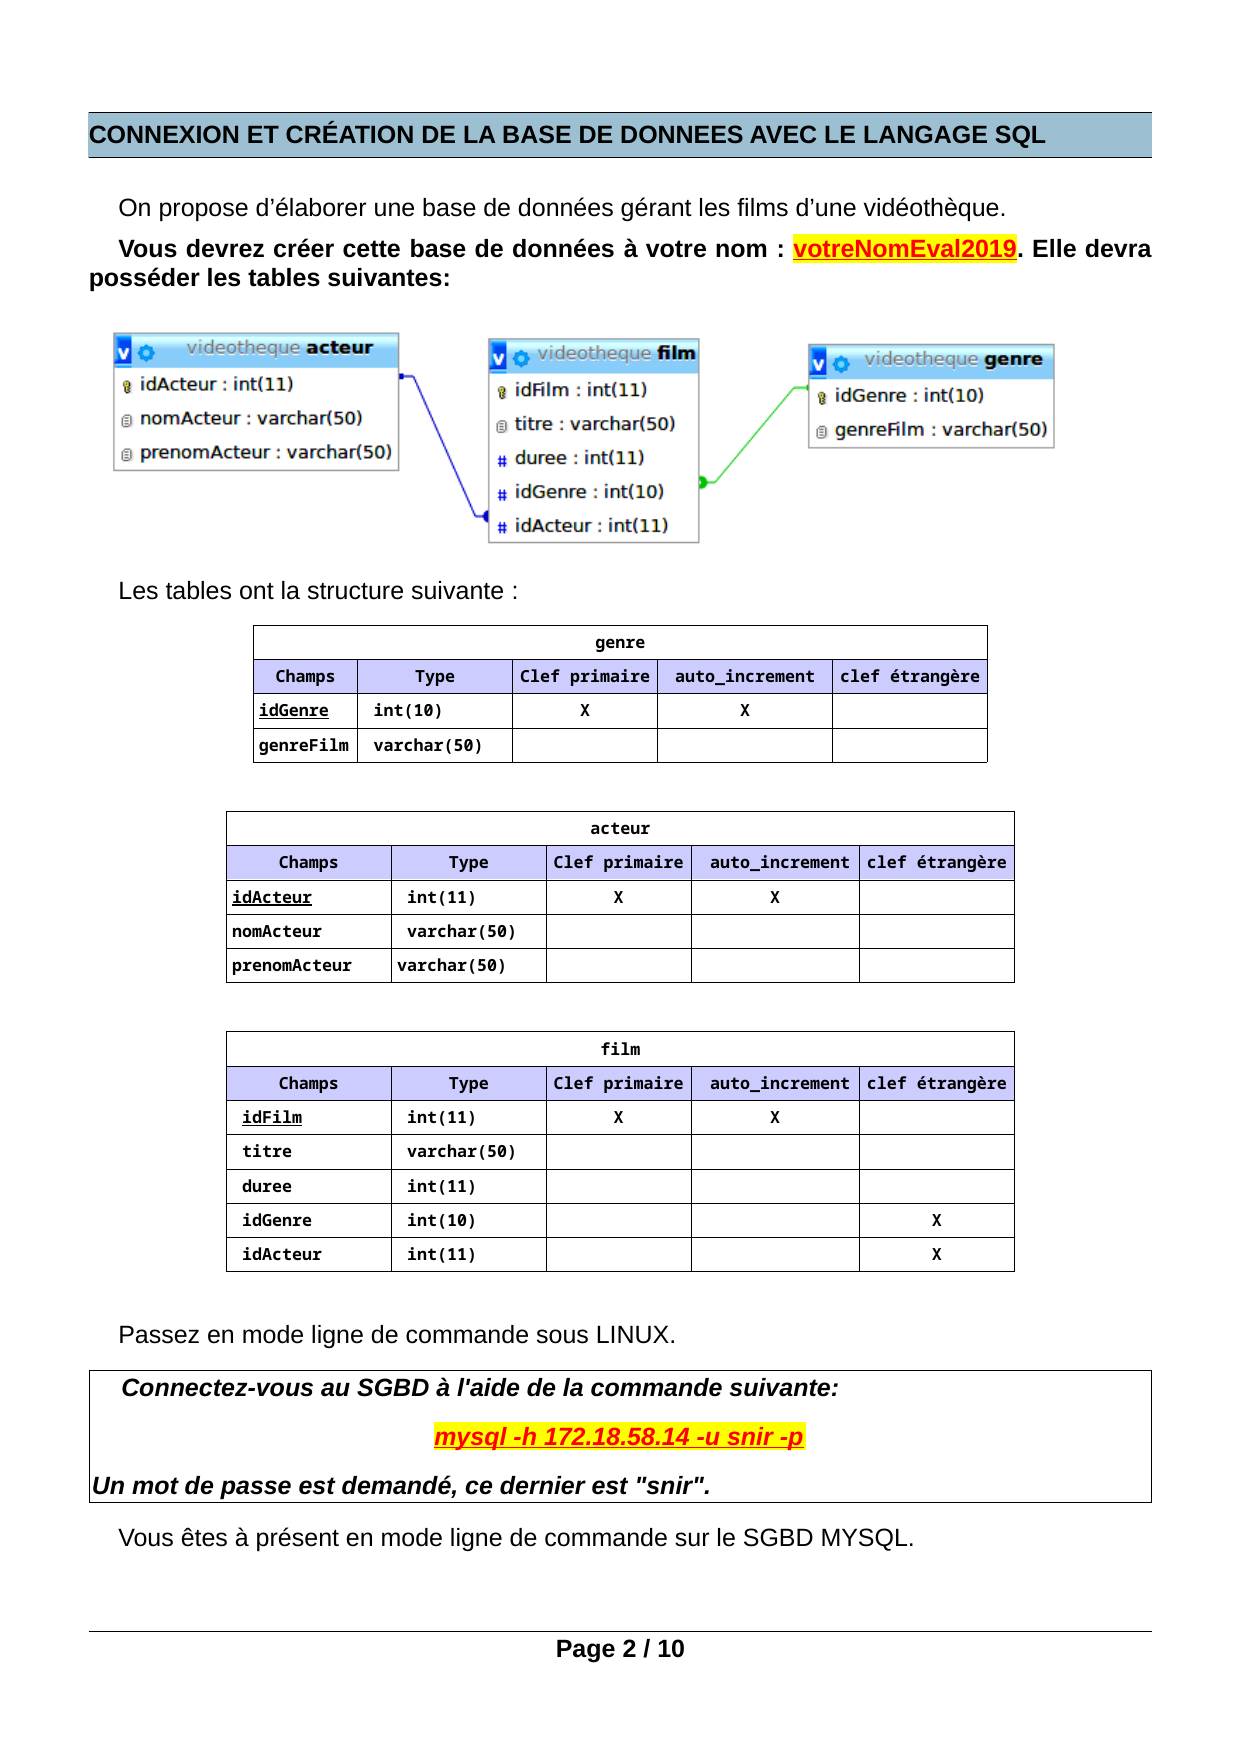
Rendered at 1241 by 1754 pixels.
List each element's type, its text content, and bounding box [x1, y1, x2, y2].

table_cell X [860, 1238, 1014, 1271]
table_cell [547, 1135, 691, 1168]
table_cell int(11) [392, 1238, 546, 1271]
table_cell [860, 1170, 1014, 1203]
table_cell X [692, 881, 859, 914]
table_cell idGenre [254, 694, 357, 727]
table_cell [692, 1135, 859, 1168]
table_cell [692, 949, 859, 982]
table_cell varchar(50) [392, 1135, 546, 1168]
table_cell X [692, 1101, 859, 1134]
text On propose d’élaborer une base de données gérant les films d’une vidéothèque. [88, 193, 1152, 221]
table_cell int(11) [392, 881, 546, 914]
table_cell duree [227, 1170, 391, 1203]
table_header film [227, 1032, 1014, 1066]
table_cell int(11) [392, 1101, 546, 1134]
table_cell Champs [227, 846, 391, 879]
table_cell auto_increment [692, 846, 859, 879]
table_header genre [254, 626, 987, 659]
table_cell varchar(50) [392, 915, 546, 948]
table_cell [547, 1170, 691, 1203]
table_cell [833, 729, 987, 762]
table_cell [833, 694, 987, 727]
table_cell varchar(50) [358, 729, 512, 762]
table_header acteur [227, 812, 1014, 845]
text mysql -h 172.18.58.14 -u snir -p [90, 1419, 1151, 1450]
table_cell [692, 1170, 859, 1203]
table_cell Type [358, 660, 512, 693]
table_cell Type [392, 846, 546, 879]
table_cell [692, 915, 859, 948]
table_cell idFilm [227, 1101, 391, 1134]
table_cell [860, 915, 1014, 948]
list Connectez-vous au SGBD à l'aide de la commande suivante: [90, 1371, 1151, 1401]
table_cell clef étrangère [833, 660, 987, 693]
table_cell auto_increment [658, 660, 832, 693]
table_cell [860, 1135, 1014, 1168]
table_cell [860, 881, 1014, 914]
table_cell [860, 949, 1014, 982]
table_cell Clef primaire [547, 846, 691, 879]
table_cell int(10) [358, 694, 512, 727]
table_cell titre [227, 1135, 391, 1168]
table_cell X [547, 1101, 691, 1134]
table_cell idActeur [227, 881, 391, 914]
table_cell [692, 1238, 859, 1271]
table_cell idActeur [227, 1238, 391, 1271]
table_cell Champs [254, 660, 357, 693]
table_cell [692, 1204, 859, 1237]
table_cell X [547, 881, 691, 914]
table_cell [860, 1101, 1014, 1134]
table_cell int(11) [392, 1170, 546, 1203]
table_cell clef étrangère [860, 846, 1014, 879]
table_cell int(10) [392, 1204, 546, 1237]
table_cell nomActeur [227, 915, 391, 948]
text Un mot de passe est demandé, ce dernier est "snir". [90, 1468, 1151, 1502]
table_cell Clef primaire [547, 1067, 691, 1100]
table_cell X [860, 1204, 1014, 1237]
table_cell [513, 729, 657, 762]
table_cell prenomActeur [227, 949, 391, 982]
table_cell [547, 915, 691, 948]
table_cell idGenre [227, 1204, 391, 1237]
table_cell Champs [227, 1067, 391, 1100]
text Vous êtes à présent en mode ligne de commande sur le SGBD MYSQL. [88, 1523, 1152, 1552]
table_cell X [658, 694, 832, 727]
table_cell genreFilm [254, 729, 357, 762]
table_cell clef étrangère [860, 1067, 1014, 1100]
text Passez en mode ligne de commande sous LINUX. [88, 1321, 1152, 1349]
table_cell [547, 949, 691, 982]
table_cell auto_increment [692, 1067, 859, 1100]
table_cell varchar(50) [392, 949, 546, 982]
table_cell [547, 1238, 691, 1271]
table_cell [547, 1204, 691, 1237]
text Vous devrez créer cette base de données à votre nom : votreNomEval2019. Elle devra posséder les tables suivantes: [88, 234, 1152, 291]
table_cell [658, 729, 832, 762]
table_cell X [513, 694, 657, 727]
text Les tables ont la structure suivante : [88, 304, 1152, 604]
subtitle Connexion et Création de lA BASE DE DONNEES avec le langage SQL [88, 113, 1152, 158]
table_cell Type [392, 1067, 546, 1100]
table_cell Clef primaire [513, 660, 657, 693]
picture [88, 303, 1093, 576]
